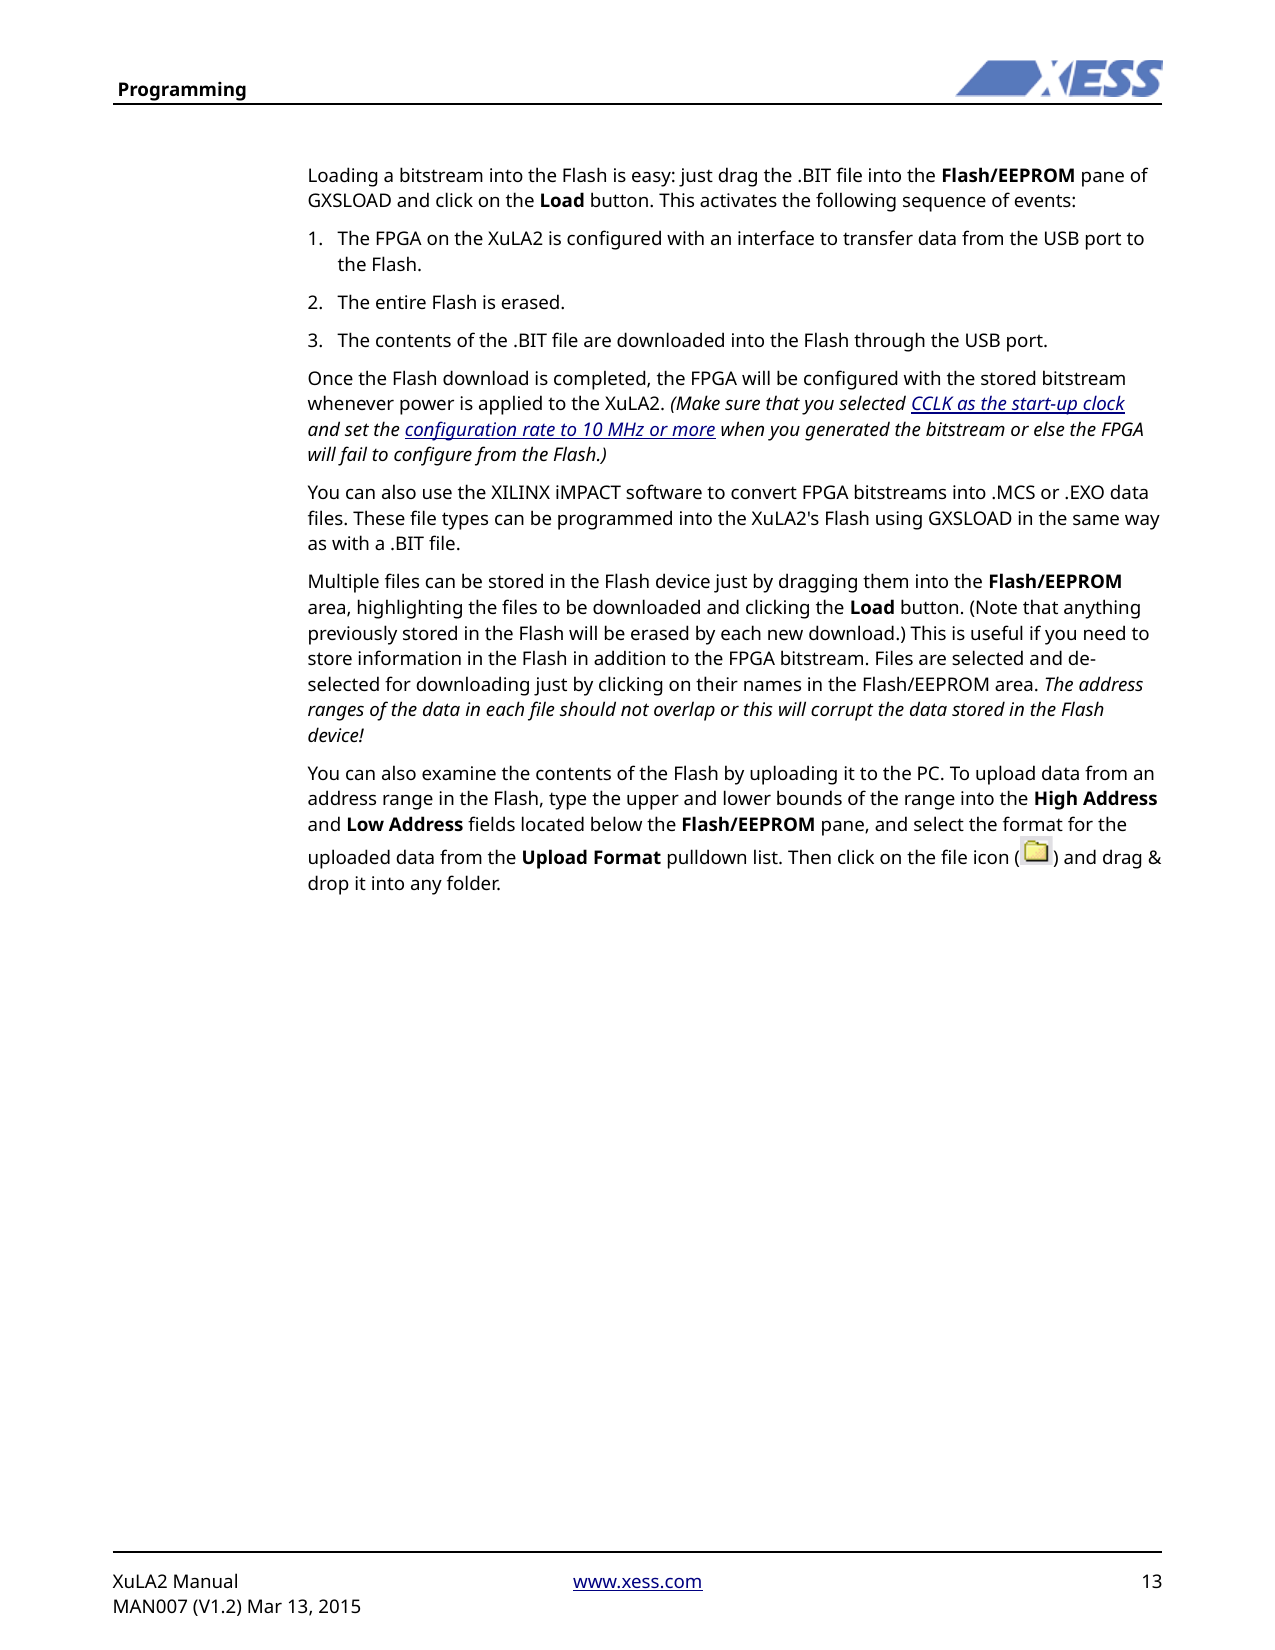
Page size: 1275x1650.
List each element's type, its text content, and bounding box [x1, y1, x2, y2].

text You can also use the XILINX iMPACT software to convert FPGA bitstreams into .MCS or .EXO data files. These file types can be programmed into the XuLA2's Flash using GXSLOAD in the same way as with a .BIT file. [307, 480, 1162, 556]
list The contents of the .BIT file are downloaded into the Flash through the USB port. [307, 327, 1162, 353]
text Multiple files can be stored in the Flash device just by dragging them into the Flash/EEPROM area, highlighting the files to be downloaded and clicking the Load button. (Note that anything previously stored in the Flash will be erased by each new download.) This is useful if you need to store information in the Flash in addition to the FPGA bitstream. Files are selected and de-selected for downloading just by clicking on their names in the Flash/EEPROM area. The address ranges of the data in each file should not overlap or this will corrupt the data stored in the Flash device! [307, 569, 1162, 747]
list The entire Flash is erased. [307, 289, 1162, 314]
picture [1020, 836, 1053, 865]
table_cell [955, 60, 1163, 97]
text You can also examine the contents of the Flash by uploading it to the PC. To upload data from an address range in the Flash, type the upper and lower bounds of the range into the High Address and Low Address fields located below the Flash/EEPROM pane, and select the format for the uploaded data from the Upload Format pulldown list. Then click on the file icon () and drag & drop it into any folder. [307, 760, 1162, 896]
text Loading a bitstream into the Flash is easy: just drag the .BIT file into the Flash/EEPROM pane of GXSLOAD and click on the Load button. This activates the following sequence of events: [307, 162, 1162, 213]
text Once the Flash download is completed, the FPGA will be configured with the stored bitstream whenever power is applied to the XuLA2. (Make sure that you selected CCLK as the start-up clock and set the configuration rate to 10 MHz or more when you generated the bitstream or else the FPGA will fail to configure from the Flash.) [307, 365, 1162, 467]
list The FPGA on the XuLA2 is configured with an interface to transfer data from the USB port to the Flash. [307, 226, 1162, 277]
